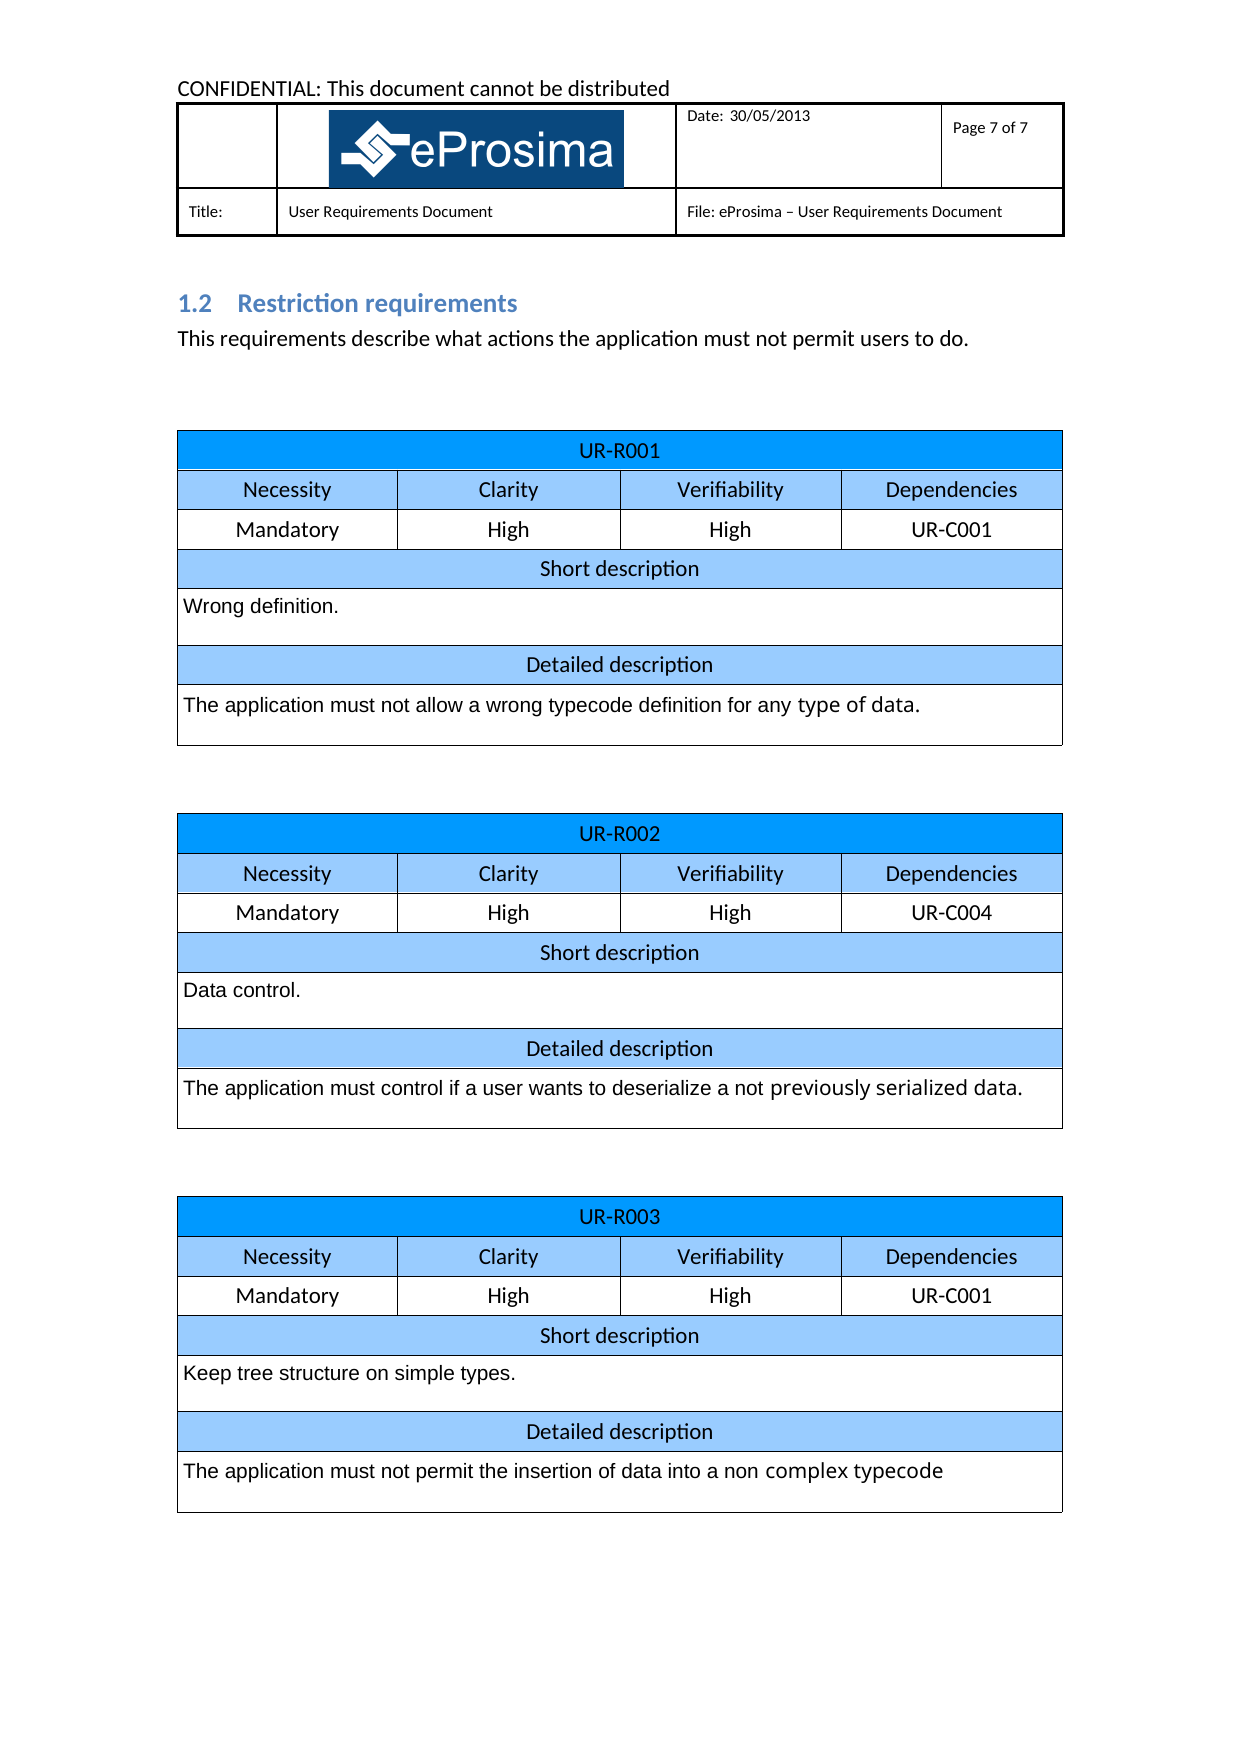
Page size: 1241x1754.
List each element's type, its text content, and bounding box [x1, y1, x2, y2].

table_cell Keep tree structure on simple types. [178, 1356, 1062, 1411]
text This requirements describe what actions the application must not permit users to do. [177, 324, 1063, 352]
table_cell UR-C001 [842, 510, 1062, 549]
table_cell High [621, 894, 841, 932]
table_cell UR-C004 [842, 894, 1062, 932]
table_cell Necessity [178, 854, 397, 892]
table_cell High [621, 1277, 841, 1315]
table_cell High [398, 1277, 620, 1315]
table_cell Mandatory [178, 894, 397, 932]
table_cell Dependencies [842, 1237, 1062, 1276]
table_header UR-R003 [178, 1197, 1062, 1236]
table_cell Dependencies [842, 471, 1062, 509]
table_cell Verifiability [621, 1237, 841, 1276]
table_header UR-R001 [178, 431, 1062, 469]
table_cell Verifiability [621, 471, 841, 509]
subtitle Restriction requirements [177, 286, 1063, 319]
table_cell Mandatory [178, 510, 397, 549]
table_cell The application must not permit the insertion of data into a non complex typecode [178, 1452, 1062, 1512]
table_cell Verifiability [621, 854, 841, 892]
table_cell High [398, 510, 620, 549]
table_cell Clarity [398, 854, 620, 892]
table_cell Clarity [398, 1237, 620, 1276]
table_cell Necessity [178, 471, 397, 509]
table_cell High [621, 510, 841, 549]
table_header UR-R002 [178, 814, 1062, 853]
table_cell Short description [178, 933, 1062, 972]
table_cell Mandatory [178, 1277, 397, 1315]
table_cell The application must not allow a wrong typecode definition for any type of data. [178, 685, 1062, 745]
table_cell UR-C001 [842, 1277, 1062, 1315]
table_cell Short description [178, 550, 1062, 588]
table_cell Detailed description [178, 646, 1062, 684]
table_cell Dependencies [842, 854, 1062, 892]
table_cell Necessity [178, 1237, 397, 1276]
picture [328, 110, 624, 188]
table_cell Clarity [398, 471, 620, 509]
table_cell Detailed description [178, 1029, 1062, 1067]
table_cell High [398, 894, 620, 932]
table_cell Short description [178, 1316, 1062, 1355]
table_cell Wrong definition. [178, 589, 1062, 645]
table_cell Data control. [178, 973, 1062, 1028]
table_cell The application must control if a user wants to deserialize a not previously serialized data. [178, 1069, 1062, 1128]
table_cell Detailed description [178, 1412, 1062, 1451]
